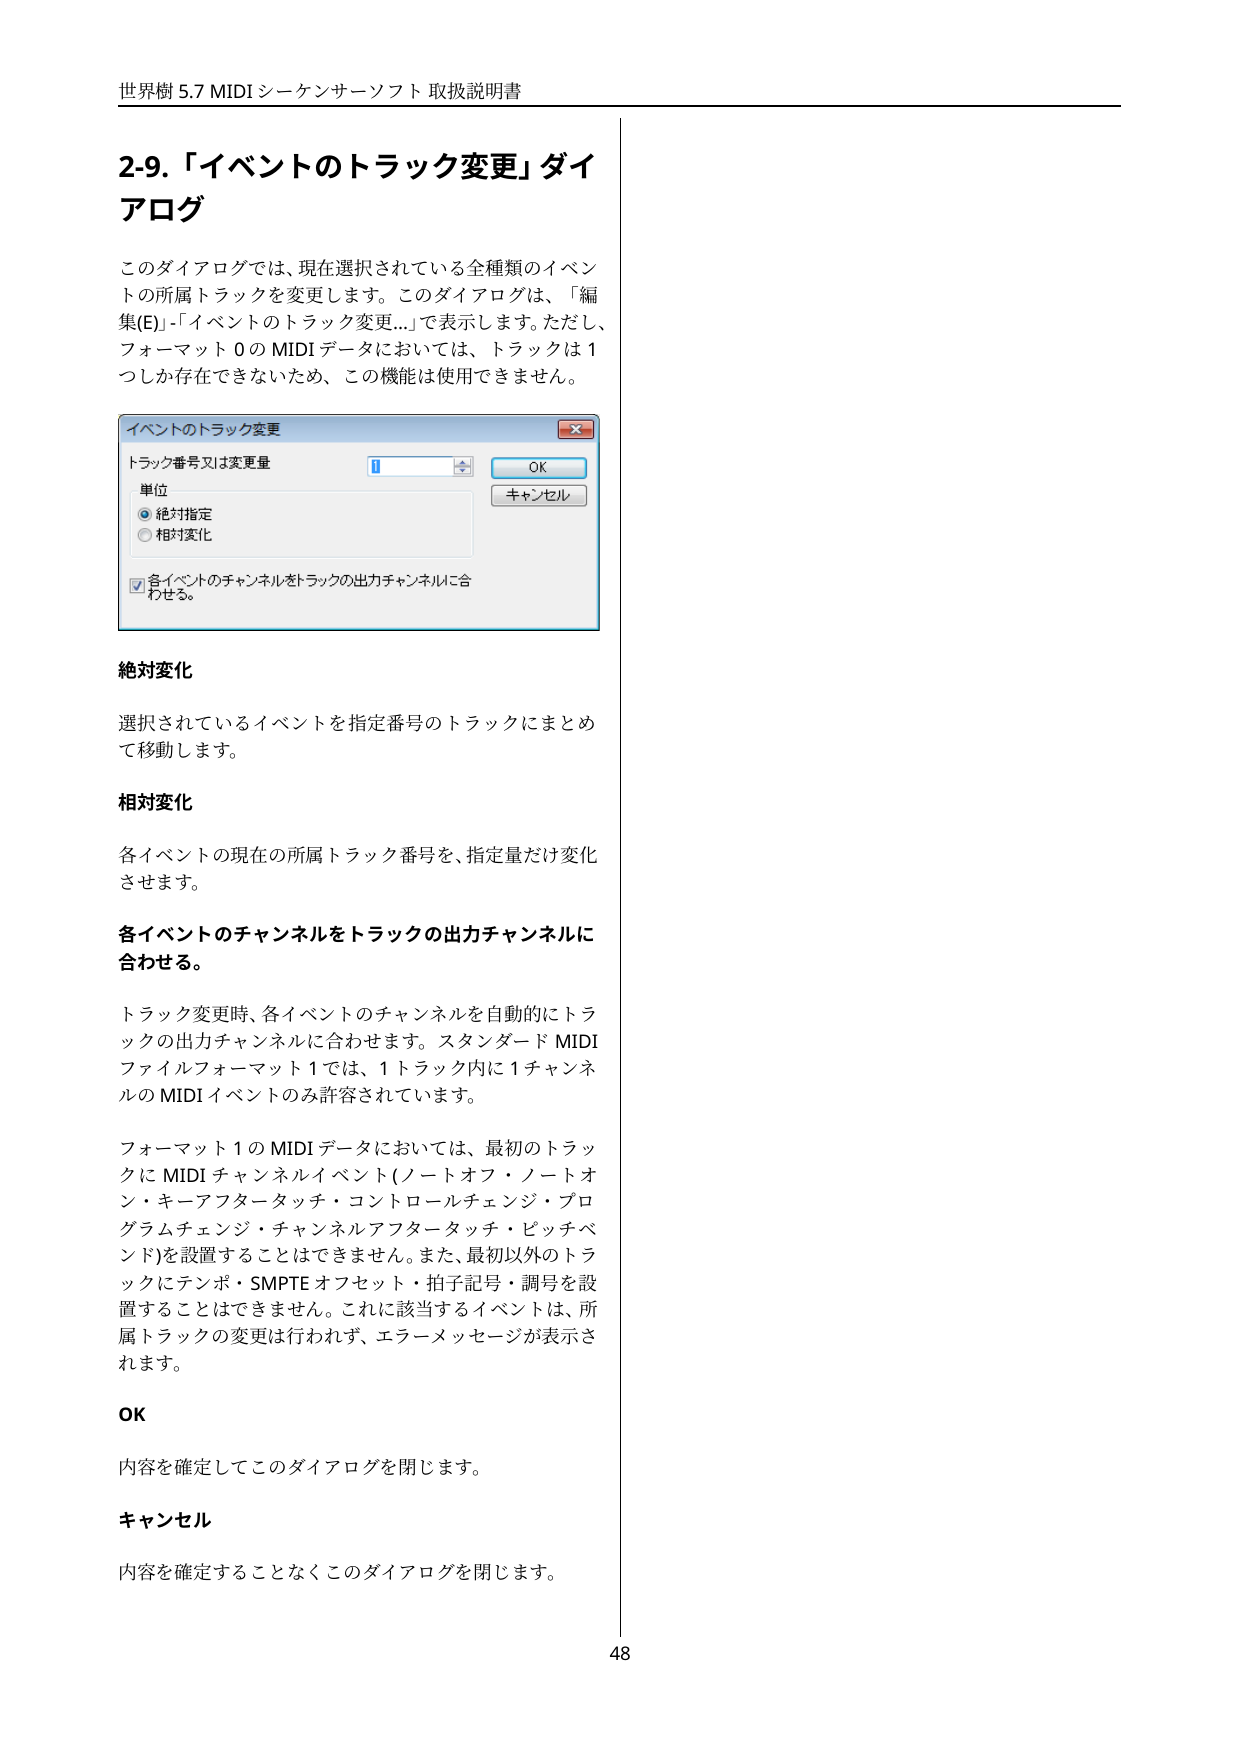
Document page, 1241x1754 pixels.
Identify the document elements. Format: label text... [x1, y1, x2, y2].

subtitle 2-9. 「イベントのトラック変更」ダイアログ [118, 144, 598, 228]
text 内容を確定することなくこのダイアログを閉じます。 [118, 1558, 598, 1585]
text 各イベントの現在の所属トラック番号を、指定量だけ変化させます。 [118, 841, 598, 894]
text 内容を確定してこのダイアログを閉じます。 [118, 1453, 598, 1480]
text 各イベントのチャンネルをトラックの出力チャンネルに合わせる。 [118, 920, 598, 974]
text 選択されているイベントを指定番号のトラックにまとめて移動します。 [118, 708, 598, 762]
text 絶対変化 [118, 656, 598, 683]
text 相対変化 [118, 788, 598, 815]
text トラック変更時、各イベントのチャンネルを自動的にトラックの出力チャンネルに合わせます。スタンダードMIDIファイルフォーマット1では、1トラック内に1チャンネルのMIDIイベントのみ許容されています。 [118, 1000, 598, 1108]
picture [118, 414, 600, 631]
text OK [118, 1402, 598, 1427]
text キャンセル [118, 1505, 598, 1532]
text フォーマット1のMIDIデータにおいては、最初のトラックにMIDIチャンネルイベント(ノートオフ・ノートオン・キーアフタータッチ・コントロールチェンジ・プログラムチェンジ・チャンネルアフタータッチ・ピッチベンド)を設置することはできません。また、最初以外のトラックにテンポ・SMPTEオフセット・拍子記号・調号を設置することはできません。これに該当するイベントは、所属トラックの変更は行われず、エラーメッセージが表示されます。 [118, 1133, 598, 1376]
text このダイアログでは、現在選択されている全種類のイベントの所属トラックを変更します。このダイアログは、「編集(E)」-「イベントのトラック変更...」で表示します。ただし、フォーマット0のMIDIデータにおいては、トラックは1つしか存在できないため、この機能は使用できません。 [118, 254, 598, 389]
